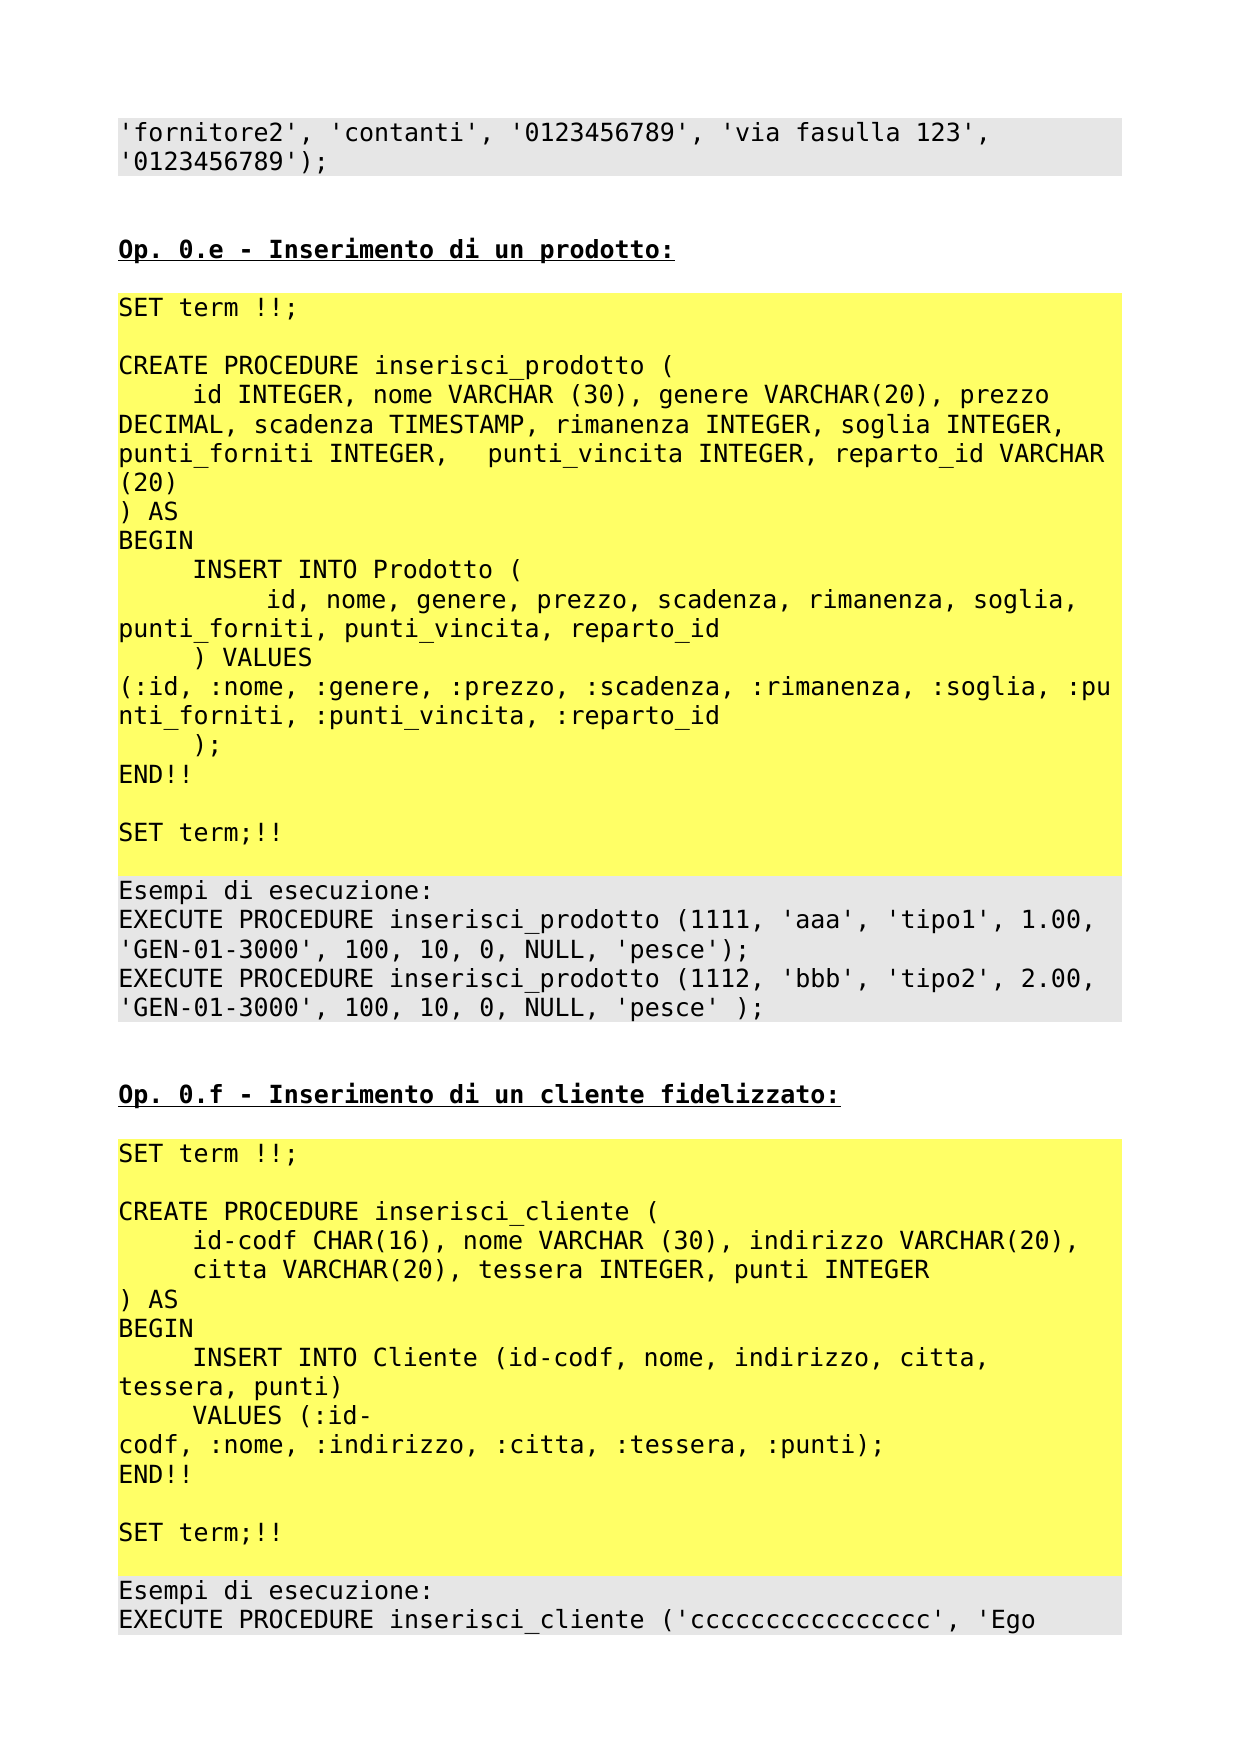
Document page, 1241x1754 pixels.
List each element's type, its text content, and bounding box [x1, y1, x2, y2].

text BEGIN [118, 1314, 1122, 1343]
text ) AS [118, 497, 1122, 526]
text END!! [118, 1460, 1122, 1489]
text BEGIN [118, 526, 1122, 556]
text ) AS [118, 1285, 1122, 1314]
text VALUES (:id-codf, :nome, :indirizzo, :citta, :tessera, :punti); [118, 1401, 1122, 1460]
text id INTEGER, nome VARCHAR (30), genere VARCHAR(20), prezzo DECIMAL, scadenza TIMESTAMP, rimanenza INTEGER, soglia INTEGER, punti_forniti INTEGER, punti_vincita INTEGER, reparto_id VARCHAR (20) [118, 381, 1122, 497]
text SET term !!; [118, 1139, 1122, 1168]
text Esempi di esecuzione: [118, 1576, 1122, 1606]
text END!! [118, 760, 1122, 789]
text 'fornitore2', 'contanti', '0123456789', 'via fasulla 123', '0123456789'); [118, 118, 1122, 176]
text INSERT INTO Cliente (id-codf, nome, indirizzo, citta, tessera, punti) [118, 1343, 1122, 1401]
text ); [118, 731, 1122, 760]
text EXECUTE PROCEDURE inserisci_prodotto (1112, 'bbb', 'tipo2', 2.00, 'GEN-01-3000', 100, 10, 0, NULL, 'pesce' ); [118, 964, 1122, 1022]
text Esempi di esecuzione: [118, 876, 1122, 906]
text id, nome, genere, prezzo, scadenza, rimanenza, soglia, punti_forniti, punti_vincita, reparto_id [118, 585, 1122, 643]
text SET term !!; [118, 293, 1122, 322]
text CREATE PROCEDURE inserisci_cliente ( [118, 1197, 1122, 1226]
text Op. 0.f - Inserimento di un cliente fidelizzato: [118, 1081, 1122, 1110]
text EXECUTE PROCEDURE inserisci_prodotto (1111, 'aaa', 'tipo1', 1.00, 'GEN-01-3000', 100, 10, 0, NULL, 'pesce'); [118, 906, 1122, 964]
text EXECUTE PROCEDURE inserisci_cliente ('cccccccccccccccc', 'Ego [118, 1606, 1122, 1635]
text SET term;!! [118, 1518, 1122, 1547]
text ) VALUES (:id, :nome, :genere, :prezzo, :scadenza, :rimanenza, :soglia, :punti_forniti, :punti_vincita, :reparto_id [118, 643, 1122, 731]
text id-codf CHAR(16), nome VARCHAR (30), indirizzo VARCHAR(20), [118, 1226, 1122, 1256]
text CREATE PROCEDURE inserisci_prodotto ( [118, 351, 1122, 381]
text Op. 0.e - Inserimento di un prodotto: [118, 235, 1122, 264]
text SET term;!! [118, 818, 1122, 847]
text INSERT INTO Prodotto ( [118, 556, 1122, 585]
text citta VARCHAR(20), tessera INTEGER, punti INTEGER [118, 1256, 1122, 1285]
